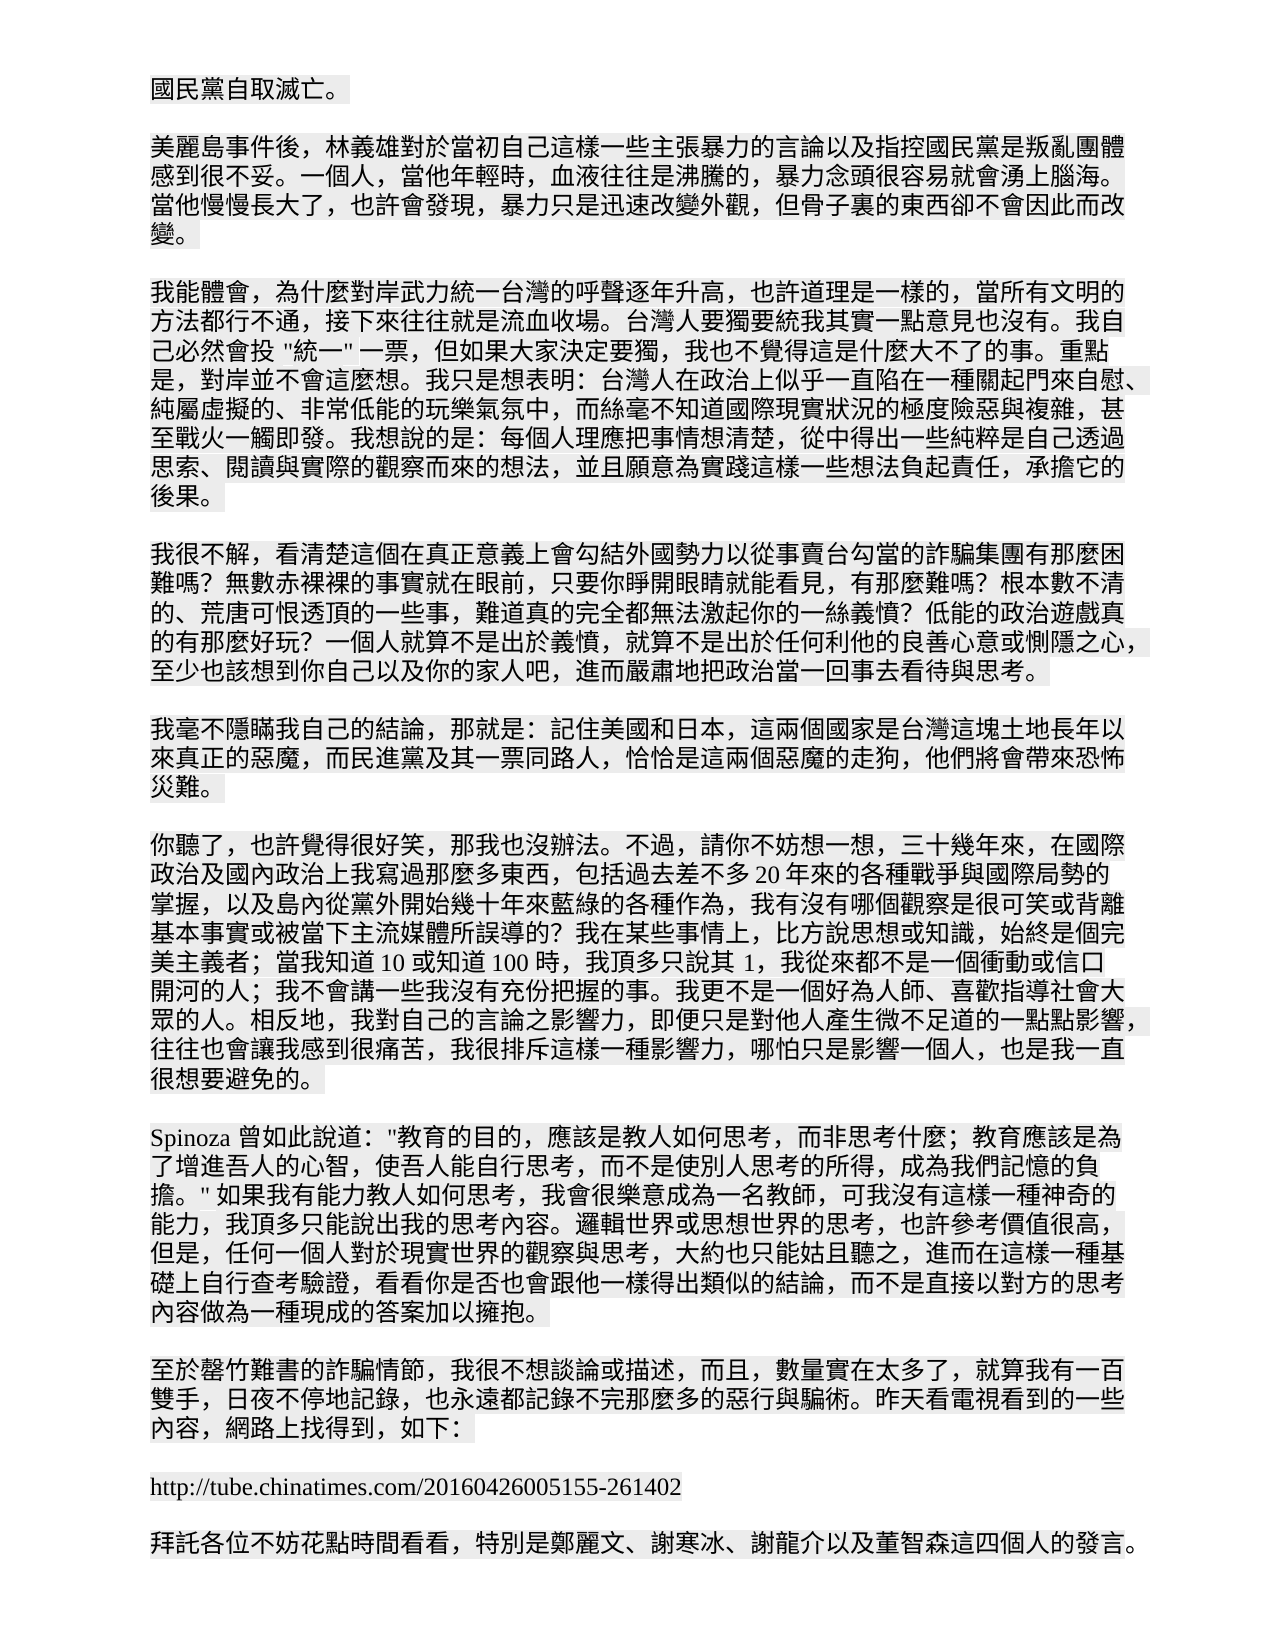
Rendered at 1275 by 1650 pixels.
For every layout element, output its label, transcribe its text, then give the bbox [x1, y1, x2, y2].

text 我能體會，為什麼當時黨外許多人，經常出現使用暴力對付國民黨、與之玉石俱焚的念頭，因為包括我自己，包括林義雄，都曾經有過這樣的念頭。暴力往往來自一種絕望，而絕望則來自你除了訴諸暴力之外，似乎根本沒有任何方法可以制止對方繼續作惡；所有的資源、媒體與國家機器，完全掌握在對方手裏，他可以任意胡作非為，翻雲覆雨，顛倒是非黑白，任意給一切是非善惡下定義；好話說盡，壞事做絕。 時至今日，而這恰恰也是我對綠營及其同路人的一種基本感受：怎麼會有人齷齪無恥到這種地步？更讓人感到痛苦的是：這樣一種齷齪無恥竟然可以完全肆無忌憚地進行！因為這島上的人根本不在乎。他們在乎的就只是顏色，只要反中反華，就是自己人，否則就是敵人；而自己人不管幹什麼壞事都無所謂，不管怎麼惡搞，不管如何傷害公眾利益以謀取私利，綠色支持者的反應也一概都是：爽啦！咱台灣人讚啦！ 至於藍營的支持者，個個溫良恭儉讓，身段十足，沉默是金，幾乎完全沒有半點聲音，你更不用期待他會站出來從事什麼抗爭，個個優雅清高得不得了，兩手乾淨，連一點泥巴也不肯沾；當然更不用說從事什麼社運了。台灣的所謂社運，如今可說是百分之 99.9 掛羊頭賣狗肉，純粹只是綠營的一種政治工具，藉以傷害異己，或從中累積政治資源以謀取個人權位。 面對這樣一種局面，如果你還在乎基本的是非善惡，如果你還在乎眾人的生命與長遠利益，如果你還有點基本的利他精神，你該怎麼辦？ 你知道林義雄為什麼被國民黨派人滅門嗎？因為他在大約1977或1978年，接受陳婉真的地下刊物 "潮流" 的訪問，說了一段即便在這年代也沒有人敢講的話。林義雄說，他對於發傳單這樣一些事已經沒有興趣了，他說國民黨是個叛亂團體，他對台灣的民主前途感到絕望；他認為，黨外運動只有兩條路可走：一是以力對力，以暴制暴；二是沉默下來，待國民黨自取滅亡。 美麗島事件後，林義雄對於當初自己這樣一些主張暴力的言論以及指控國民黨是叛亂團體感到很不妥。一個人，當他年輕時，血液往往是沸騰的，暴力念頭很容易就會湧上腦海。當他慢慢長大了，也許會發現，暴力只是迅速改變外觀，但骨子裏的東西卻不會因此而改變。 我能體會，為什麼對岸武力統一台灣的呼聲逐年升高，也許道理是一樣的，當所有文明的方法都行不通，接下來往往就是流血收場。台灣人要獨要統我其實一點意見也沒有。我自己必然會投 "統一" 一票，但如果大家決定要獨，我也不覺得這是什麼大不了的事。重點是，對岸並不會這麼想。我只是想表明：台灣人在政治上似乎一直陷在一種關起門來自慰、純屬虛擬的、非常低能的玩樂氣氛中，而絲毫不知道國際現實狀況的極度險惡與複雜，甚至戰火一觸即發。我想說的是：每個人理應把事情想清楚，從中得出一些純粹是自己透過思索、閱讀與實際的觀察而來的想法，並且願意為實踐這樣一些想法負起責任，承擔它的後果。 我很不解，看清楚這個在真正意義上會勾結外國勢力以從事賣台勾當的詐騙集團有那麼困難嗎？無數赤裸裸的事實就在眼前，只要你睜開眼睛就能看見，有那麼難嗎？根本數不清的、荒唐可恨透頂的一些事，難道真的完全都無法激起你的一絲義憤？低能的政治遊戲真的有那麼好玩？一個人就算不是出於義憤，就算不是出於任何利他的良善心意或惻隱之心，至少也該想到你自己以及你的家人吧，進而嚴肅地把政治當一回事去看待與思考。 我毫不隱瞞我自己的結論，那就是：記住美國和日本，這兩個國家是台灣這塊土地長年以來真正的惡魔，而民進黨及其一票同路人，恰恰是這兩個惡魔的走狗，他們將會帶來恐怖災難。 你聽了，也許覺得很好笑，那我也沒辦法。不過，請你不妨想一想，三十幾年來，在國際政治及國內政治上我寫過那麼多東西，包括過去差不多20年來的各種戰爭與國際局勢的掌握，以及島內從黨外開始幾十年來藍綠的各種作為，我有沒有哪個觀察是很可笑或背離基本事實或被當下主流媒體所誤導的？我在某些事情上，比方說思想或知識，始終是個完美主義者；當我知道10 或知道100 時，我頂多只說其 1，我從來都不是一個衝動或信口開河的人；我不會講一些我沒有充份把握的事。我更不是一個好為人師、喜歡指導社會大眾的人。相反地，我對自己的言論之影響力，即便只是對他人產生微不足道的一點點影響，往往也會讓我感到很痛苦，我很排斥這樣一種影響力，哪怕只是影響一個人，也是我一直很想要避免的。 Spinoza 曾如此說道："教育的目的，應該是教人如何思考，而非思考什麼；教育應該是為了增進吾人的心智，使吾人能自行思考，而不是使別人思考的所得，成為我們記憶的負擔。" 如果我有能力教人如何思考，我會很樂意成為一名教師，可我沒有這樣一種神奇的能力，我頂多只能說出我的思考內容。邏輯世界或思想世界的思考，也許參考價值很高，但是，任何一個人對於現實世界的觀察與思考，大約也只能姑且聽之，進而在這樣一種基礎上自行查考驗證，看看你是否也會跟他一樣得出類似的結論，而不是直接以對方的思考內容做為一種現成的答案加以擁抱。 至於罄竹難書的詐騙情節，我很不想談論或描述，而且，數量實在太多了，就算我有一百雙手，日夜不停地記錄，也永遠都記錄不完那麼多的惡行與騙術。昨天看電視看到的一些內容，網路上找得到，如下： http://tube.chinatimes.com/20160426005155-261402 拜託各位不妨花點時間看看，特別是鄭麗文、謝寒冰、謝龍介以及董智森這四個人的發言。 底下是報上根據節目內容所做的一點摘錄。 陳真 ============================= 新聞深喉嚨 中時電子報 2016年04月26日 如果說「沒能耐擋美豬」是一樁政治詐騙現形，那所謂「居住正義」，恐怕就是另一樁。新政府內定政務委員張景森，25日晚間在臉書發文，貼了一張「文林苑」建案照嘲諷當年的抗爭：「史上最kuso的一場社會運動。疑似被建商及政府迫害的王家，原來只有56.06坪的房子，現在分配新房子有五戶，總共175.02坪，價值上億。幹！真可憐。我是說那些去王家辦燭光晚會、誓死保護王家、為正義哭得死去活來的文藝青年」。 貼文一出，輿論嘩然，張景森「秒刪」了之後發了一篇澄清又「秒刪」，12個小時之內連發三篇解釋，最後撂話以後「不發酸文也不露點不幹譙了」。選前喊正義，選後罵Kuso，張景森的直白「真心話」，不小心又戳穿了政治詐騙集團的假面？ 問題是張景森是現在才這麼想嗎？當然不！張景森從早期在扁市府團隊就因為14與15號公園拆遷，怒嗆貧窮的榮民們「老人不搬也會死」！而一路跟著前總統陳水扁，張景森都是主張大開發路線的「建商利益捍衛者」，沒想到前年混進了柯文哲團隊，又搖身一變，假裝成「社會住宅規畫者」，扮演「居住正義的設計師」。如果這不是政治詐騙，什麼才叫做政治詐騙？從美豬到居住正義，如今民進黨完全執政，大權在握，騙你就騙你啊，不然你要怎樣？ 在張景森發文之後，前台北市長郝龍斌也發了一篇「別有權力就忘了謙卑」回應，不過反應最激烈的，卻是太陽花學運領袖林飛帆。25日晚間先是質疑「新政府支持新任大政委張景森的這種論調還是反對呢？這是新政府對於居住正義議題的立場嗎」？26日凌晨又發文提出「兩個請求」，要張景森下台，郝龍斌閉嘴！但沒想到「帆神」此文一出，不同於往日一呼百應，回應的留言大多是酸他自己就是「詐騙集團車手」，或者是嘲諷他「被蔡英文過髮夾彎給甩出車外啦」，「快去佔立法院啊」，或者「去叫蔡英文聽人民的指揮啊」等等。這聲浪，是代表近年來的各種「覺醒公民」，或者「XX正義」之亂，終於要結束了嗎？ 我國琉球籍漁船「東聖吉16號」，24日在沖之鳥礁東南東方105海浬附近公海遭日本公務船扣押，26日上午9點30分，船長潘建鵬的父親船主潘忠秋在琉球區漁會協助下，將日幣600萬元保證金，約合新台幣176萬元匯至台北駐日經濟文化代表處，轉交日方希望盡快放人。 沖之鳥礁，根本就是只有9平方公尺，大約3塊榻榻米大的礁石，日本在周邊用水泥跟不鏽鋼圍了一圈，就說是「島」，藉此主張200海浬的「經濟海域」，擅扣漁船還要求「贖金」，這到底跟佔地為王的強盜有什麼兩樣？不過一碰到日本，部分國內輿論，特別是綠營民代，又完全是個不同的態度。例如當前些日子肯亞詐騙台嫌被遣送大陸，民進黨立委陳其邁簡直「歇斯底里」，如今公海作業台船被強擄日本，陳其邁又說要理性溝通，幹嘛啊！主權咧？趕快呼籲制裁日本啊！ 行政院長張善政26日上午說：「9平方公尺大的地，就3個榻榻米大，怎麼可以說是個島，還延伸200浬經濟海域，大家用膝蓋想也知道，這樣不合理；日本是堂堂大國，怎麼會做這樣的事情」。而25日，當「東聖吉16號」被日本公務船強擄要帶回橫濱的同時間，總統當選人蔡英文正在臉書上發文，說接見了「日本民進黨」的議員，還獲贈一只「招財貓」。蔡總統啊，妳不是自誇新政府與日本關係會「越來越好」，訪日多次，還密會過日本首相安倍晉三嗎？面對日本政府這種海盜行為，趕快幫漁民爭取權益啊！24天之後執政，這種事還會不會再發生？ 更完整內容請鎖定週一到週五晚上8:00-9:00《新聞深喉嚨》，重播時間凌晨4:00-5:00。或上臉書《新聞深喉嚨》粉絲專頁 [150, 75, 1125, 1559]
